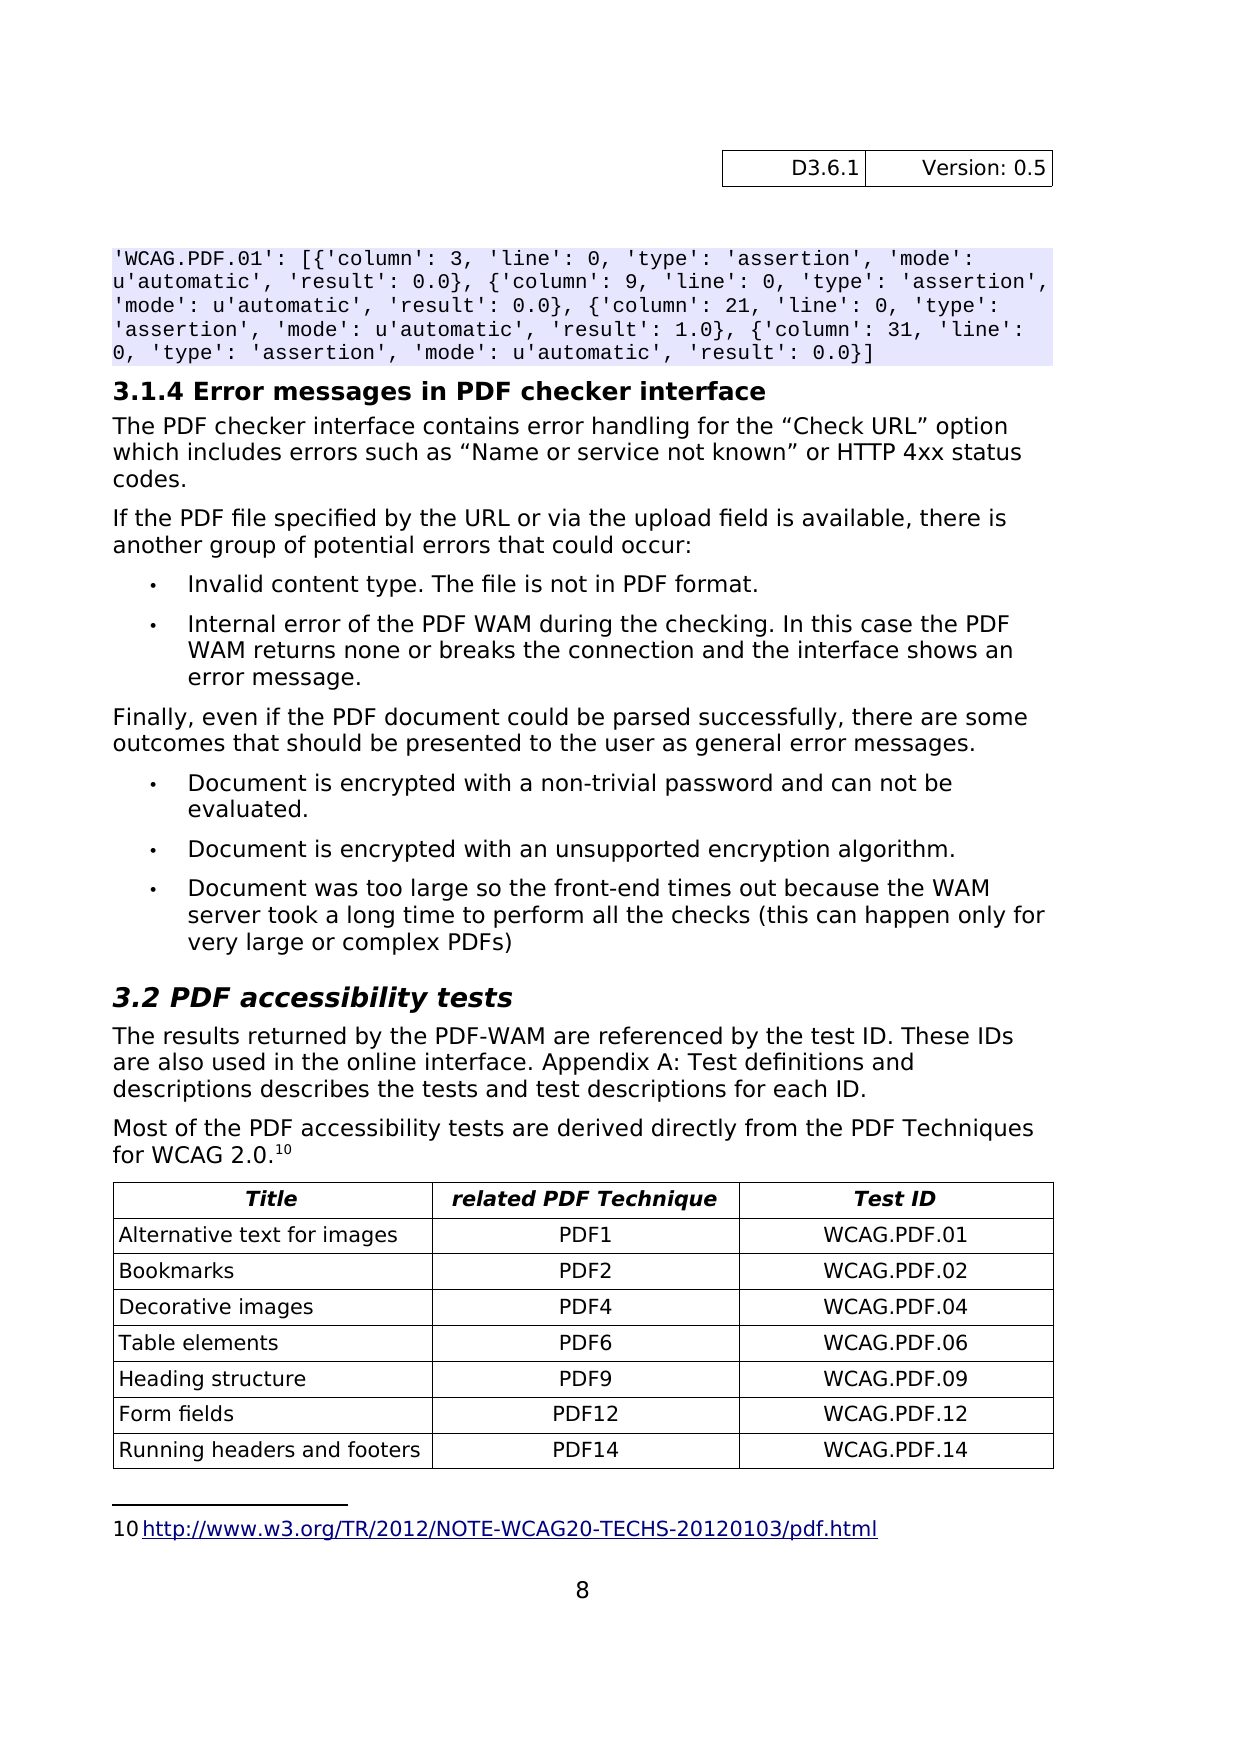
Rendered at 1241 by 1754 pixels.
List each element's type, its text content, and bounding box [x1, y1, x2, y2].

table_cell WCAG.PDF.01 [740, 1219, 1053, 1253]
table_cell Table elements [114, 1326, 432, 1361]
table_cell Running headers and footers [114, 1434, 432, 1468]
table_cell PDF9 [433, 1362, 739, 1397]
table_cell PDF4 [433, 1290, 739, 1325]
table_cell WCAG.PDF.04 [740, 1290, 1053, 1325]
list Invalid content type. The file is not in PDF format. [150, 572, 1053, 598]
text Finally, even if the PDF document could be parsed successfully, there are some outcomes that should be presented to the user as general error messages. [112, 704, 1053, 757]
table_header Title [114, 1183, 432, 1218]
table_cell PDF12 [433, 1398, 739, 1433]
table_header related PDF Technique [433, 1183, 739, 1218]
table_cell Decorative images [114, 1290, 432, 1325]
table_cell Alternative text for images [114, 1219, 432, 1253]
text http://www.w3.org/TR/2012/NOTE-WCAG20-TECHS-20120103/pdf.html [112, 1517, 1053, 1542]
table_cell WCAG.PDF.02 [740, 1254, 1053, 1289]
list Document is encrypted with an unsupported encryption algorithm. [150, 836, 1053, 863]
table_cell WCAG.PDF.06 [740, 1326, 1053, 1361]
text 'WCAG.PDF.01': [{'column': 3, 'line': 0, 'type': 'assertion', 'mode': u'automatic', 'result': 0.0}, {'column': 9, 'line': 0, 'type': 'assertion', 'mode': u'automatic', 'result': 0.0}, {'column': 21, 'line': 0, 'type': 'assertion', 'mode': u'automatic', 'result': 1.0}, {'column': 31, 'line': 0, 'type': 'assertion', 'mode': u'automatic', 'result': 0.0}] [112, 248, 1053, 366]
list Internal error of the PDF WAM during the checking. In this case the PDF WAM returns none or breaks the connection and the interface shows an error message. [150, 611, 1053, 691]
table_cell Form fields [114, 1398, 432, 1433]
table_cell PDF14 [433, 1434, 739, 1468]
table_cell WCAG.PDF.14 [740, 1434, 1053, 1468]
text If the PDF file specified by the URL or via the upload field is available, there is another group of potential errors that could occur: [112, 506, 1053, 559]
table_cell Heading structure [114, 1362, 432, 1397]
text The results returned by the PDF-WAM are referenced by the test ID. These IDs are also used in the online interface. Appendix A: Test definitions and descriptions describes the tests and test descriptions for each ID. [112, 1023, 1053, 1103]
text Most of the PDF accessibility tests are derived directly from the PDF Techniques for WCAG 2.0. [112, 1116, 1053, 1169]
subtitle Error messages in PDF checker interface [112, 378, 1053, 407]
table_cell Bookmarks [114, 1254, 432, 1289]
list Document is encrypted with a non-trivial password and can not be evaluated. [150, 770, 1053, 823]
table_cell WCAG.PDF.12 [740, 1398, 1053, 1433]
table_cell PDF2 [433, 1254, 739, 1289]
table_header Test ID [740, 1183, 1053, 1218]
list Document was too large so the front-end times out because the WAM server took a long time to perform all the checks (this can happen only for very large or complex PDFs) [150, 875, 1053, 955]
text The PDF checker interface contains error handling for the “Check URL” option which includes errors such as “Name or service not known” or HTTP 4xx status codes. [112, 413, 1053, 493]
subtitle PDF accessibility tests [112, 983, 1053, 1014]
table_cell PDF1 [433, 1219, 739, 1253]
table_cell WCAG.PDF.09 [740, 1362, 1053, 1397]
table_cell PDF6 [433, 1326, 739, 1361]
